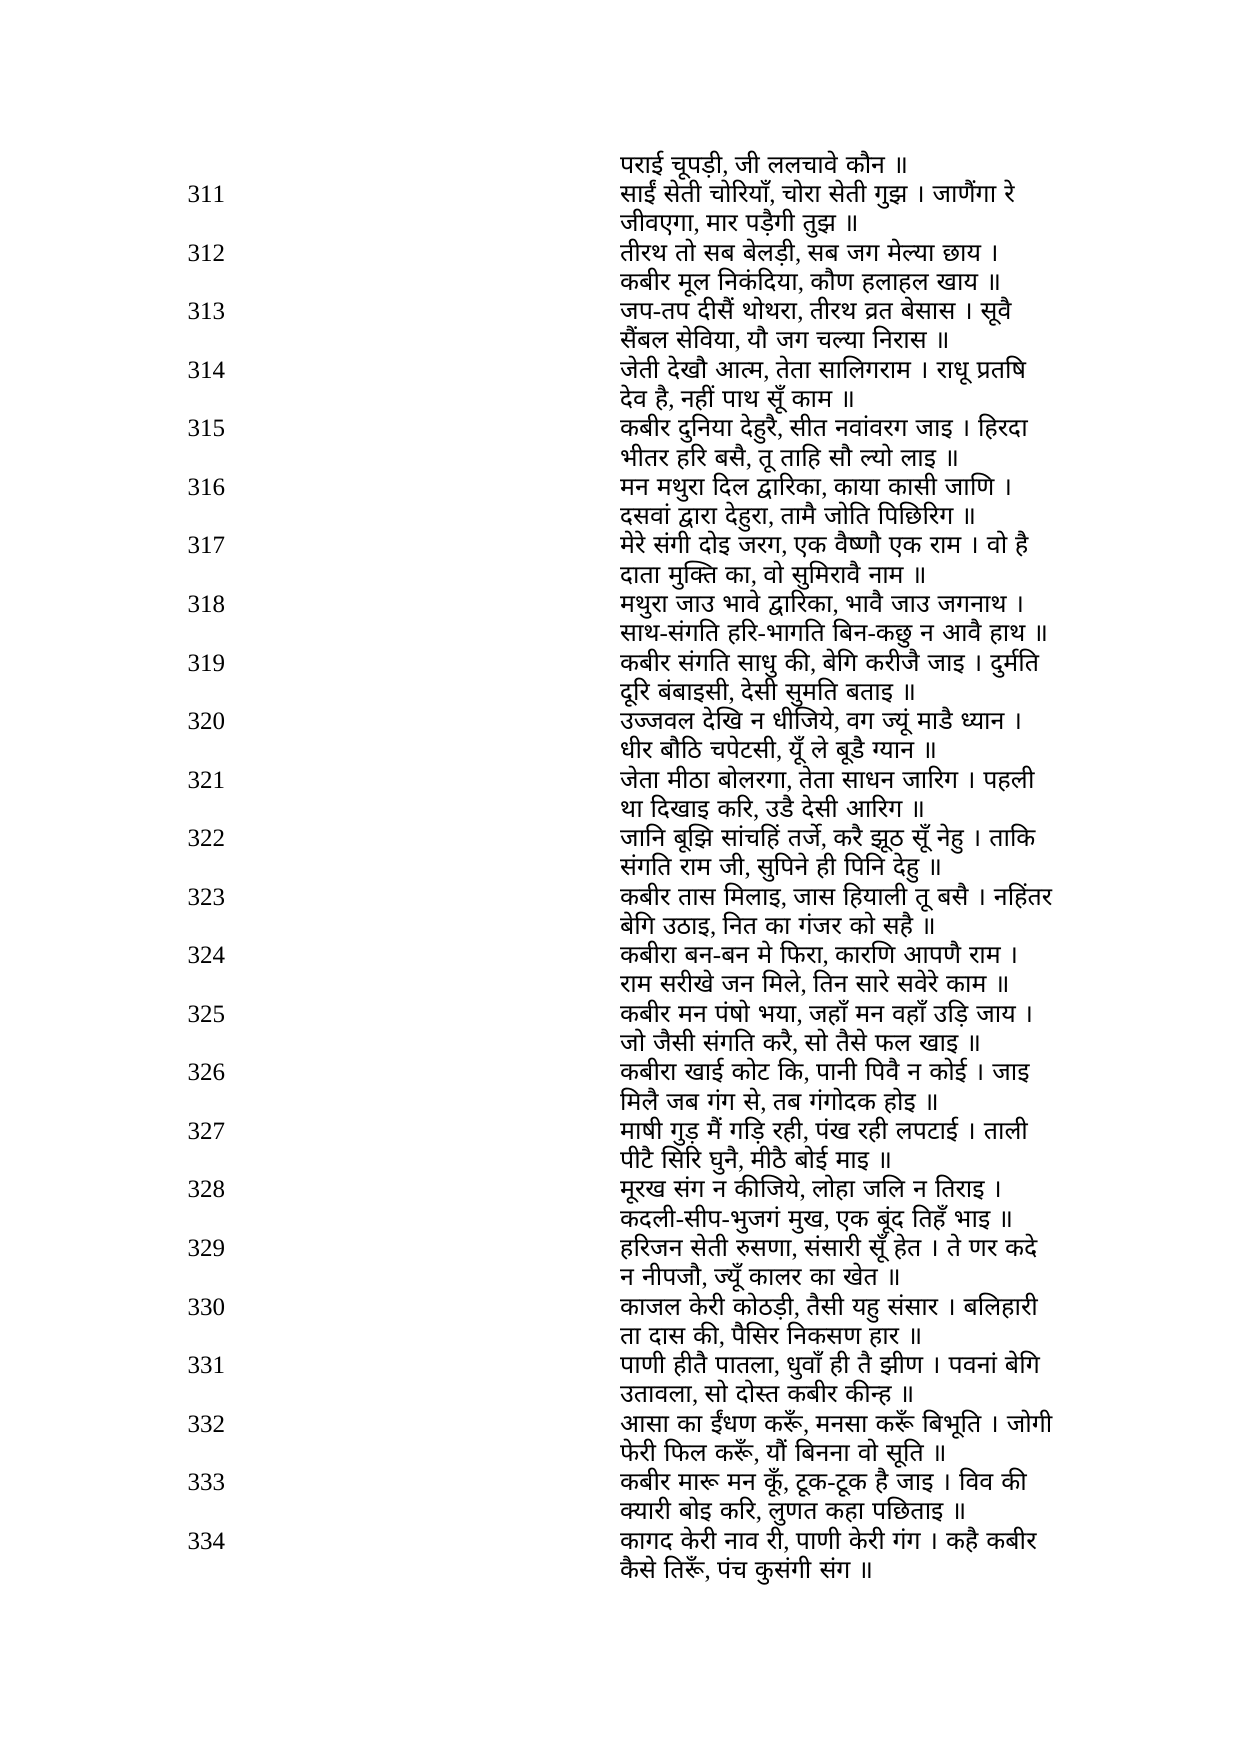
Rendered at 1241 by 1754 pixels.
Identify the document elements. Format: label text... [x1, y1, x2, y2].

table_cell 327 [188, 1116, 620, 1174]
table_cell कबीर मारू मन कूँ, टूक-टूक है जाइ । विव की क्यारी बोइ करि, लुणत कहा पछिताइ ॥ [620, 1467, 1053, 1526]
table_cell कबीर मन पंषो भया, जहाँ मन वहाँ उड़ि जाय । जो जैसी संगति करै, सो तैसे फल खाइ ॥ [620, 999, 1053, 1057]
table_cell 314 [188, 355, 620, 413]
table_cell [188, 150, 620, 179]
table_cell कबीर दुनिया देहुरै, सीत नवांवरग जाइ । हिरदा भीतर हरि बसै, तू ताहि सौ ल्यो लाइ ॥ [620, 414, 1053, 472]
table_cell आसा का ईंधण करूँ, मनसा करूँ बिभूति । जोगी फेरी फिल करूँ, यौं बिनना वो सूति ॥ [620, 1409, 1053, 1467]
table_cell 316 [188, 472, 620, 531]
table_cell 325 [188, 999, 620, 1057]
table_cell 333 [188, 1467, 620, 1526]
table_cell 320 [188, 706, 620, 765]
table_cell 312 [188, 238, 620, 296]
table_cell 319 [188, 648, 620, 706]
table_cell 318 [188, 589, 620, 648]
table_cell उज्जवल देखि न धीजिये, वग ज्यूं माडै ध्यान । धीर बौठि चपेटसी, यूँ ले बूडै ग्यान ॥ [620, 706, 1053, 765]
table_cell 328 [188, 1175, 620, 1233]
table_cell जानि बूझि सांचहिं तर्जे, करै झूठ सूँ नेहु । ताकि संगति राम जी, सुपिने ही पिनि देहु ॥ [620, 823, 1053, 882]
table_cell जेती देखौ आत्म, तेता सालिगराम । राधू प्रतषि देव है, नहीं पाथ सूँ काम ॥ [620, 355, 1053, 413]
table_cell कबीरा बन-बन मे फिरा, कारणि आपणै राम । राम सरीखे जन मिले, तिन सारे सवेरे काम ॥ [620, 940, 1053, 999]
table_cell 323 [188, 882, 620, 940]
table_cell मथुरा जाउ भावे द्वारिका, भावै जाउ जगनाथ । साथ-संगति हरि-भागति बिन-कछु न आवै हाथ ॥ [620, 589, 1053, 648]
table_cell मेरे संगी दोइ जरग, एक वैष्णौ एक राम । वो है दाता मुक्ति का, वो सुमिरावै नाम ॥ [620, 531, 1053, 589]
table_cell तीरथ तो सब बेलड़ी, सब जग मेल्या छाय । कबीर मूल निकंदिया, कौण हलाहल खाय ॥ [620, 238, 1053, 296]
table_cell जेता मीठा बोलरगा, तेता साधन जारिग । पहली था दिखाइ करि, उडै देसी आरिग ॥ [620, 765, 1053, 823]
table_cell साईं सेती चोरियाँ, चोरा सेती गुझ । जाणैंगा रे जीवएगा, मार पड़ैगी तुझ ॥ [620, 179, 1053, 238]
table_cell 330 [188, 1292, 620, 1350]
table_cell 317 [188, 531, 620, 589]
table_cell कबीरा खाई कोट कि, पानी पिवै न कोई । जाइ मिलै जब गंग से, तब गंगोदक होइ ॥ [620, 1058, 1053, 1116]
table_cell कबीर संगति साधु की, बेगि करीजै जाइ । दुर्मति दूरि बंबाइसी, देसी सुमति बताइ ॥ [620, 648, 1053, 706]
table_cell मूरख संग न कीजिये, लोहा जलि न तिराइ । कदली-सीप-भुजगं मुख, एक बूंद तिहँ भाइ ॥ [620, 1175, 1053, 1233]
table_cell 321 [188, 765, 620, 823]
table_cell कबीर तास मिलाइ, जास हियाली तू बसै । नहिंतर बेगि उठाइ, नित का गंजर को सहै ॥ [620, 882, 1053, 940]
table_cell 329 [188, 1233, 620, 1292]
table_cell 326 [188, 1058, 620, 1116]
table_cell 313 [188, 296, 620, 355]
table_cell कागद केरी नाव री, पाणी केरी गंग । कहै कबीर कैसे तिरूँ, पंच कुसंगी संग ॥ [620, 1526, 1053, 1584]
table_cell पाणी हीतै पातला, धुवाँ ही तै झीण । पवनां बेगि उतावला, सो दोस्त कबीर कीन्ह ॥ [620, 1350, 1053, 1409]
table_cell जप-तप दीसैं थोथरा, तीरथ व्रत बेसास । सूवै सैंबल सेविया, यौ जग चल्या निरास ॥ [620, 296, 1053, 355]
table_cell 322 [188, 823, 620, 882]
table_cell माषी गुड़ मैं गड़ि रही, पंख रही लपटाई । ताली पीटै सिरि घुनै, मीठै बोई माइ ॥ [620, 1116, 1053, 1174]
table_cell मन मथुरा दिल द्वारिका, काया कासी जाणि । दसवां द्वारा देहुरा, तामै जोति पिछिरिग ॥ [620, 472, 1053, 531]
table_cell 334 [188, 1526, 620, 1584]
table_cell 331 [188, 1350, 620, 1409]
table_cell पराई चूपड़ी, जी ललचावे कौन ॥ [620, 150, 1053, 179]
table_cell 315 [188, 414, 620, 472]
table_cell 332 [188, 1409, 620, 1467]
table_cell 324 [188, 940, 620, 999]
table_cell हरिजन सेती रुसणा, संसारी सूँ हेत । ते णर कदे न नीपजौ, ज्यूँ कालर का खेत ॥ [620, 1233, 1053, 1292]
table_cell काजल केरी कोठड़ी, तैसी यहु संसार । बलिहारी ता दास की, पैसिर निकसण हार ॥ [620, 1292, 1053, 1350]
table_cell 311 [188, 179, 620, 238]
